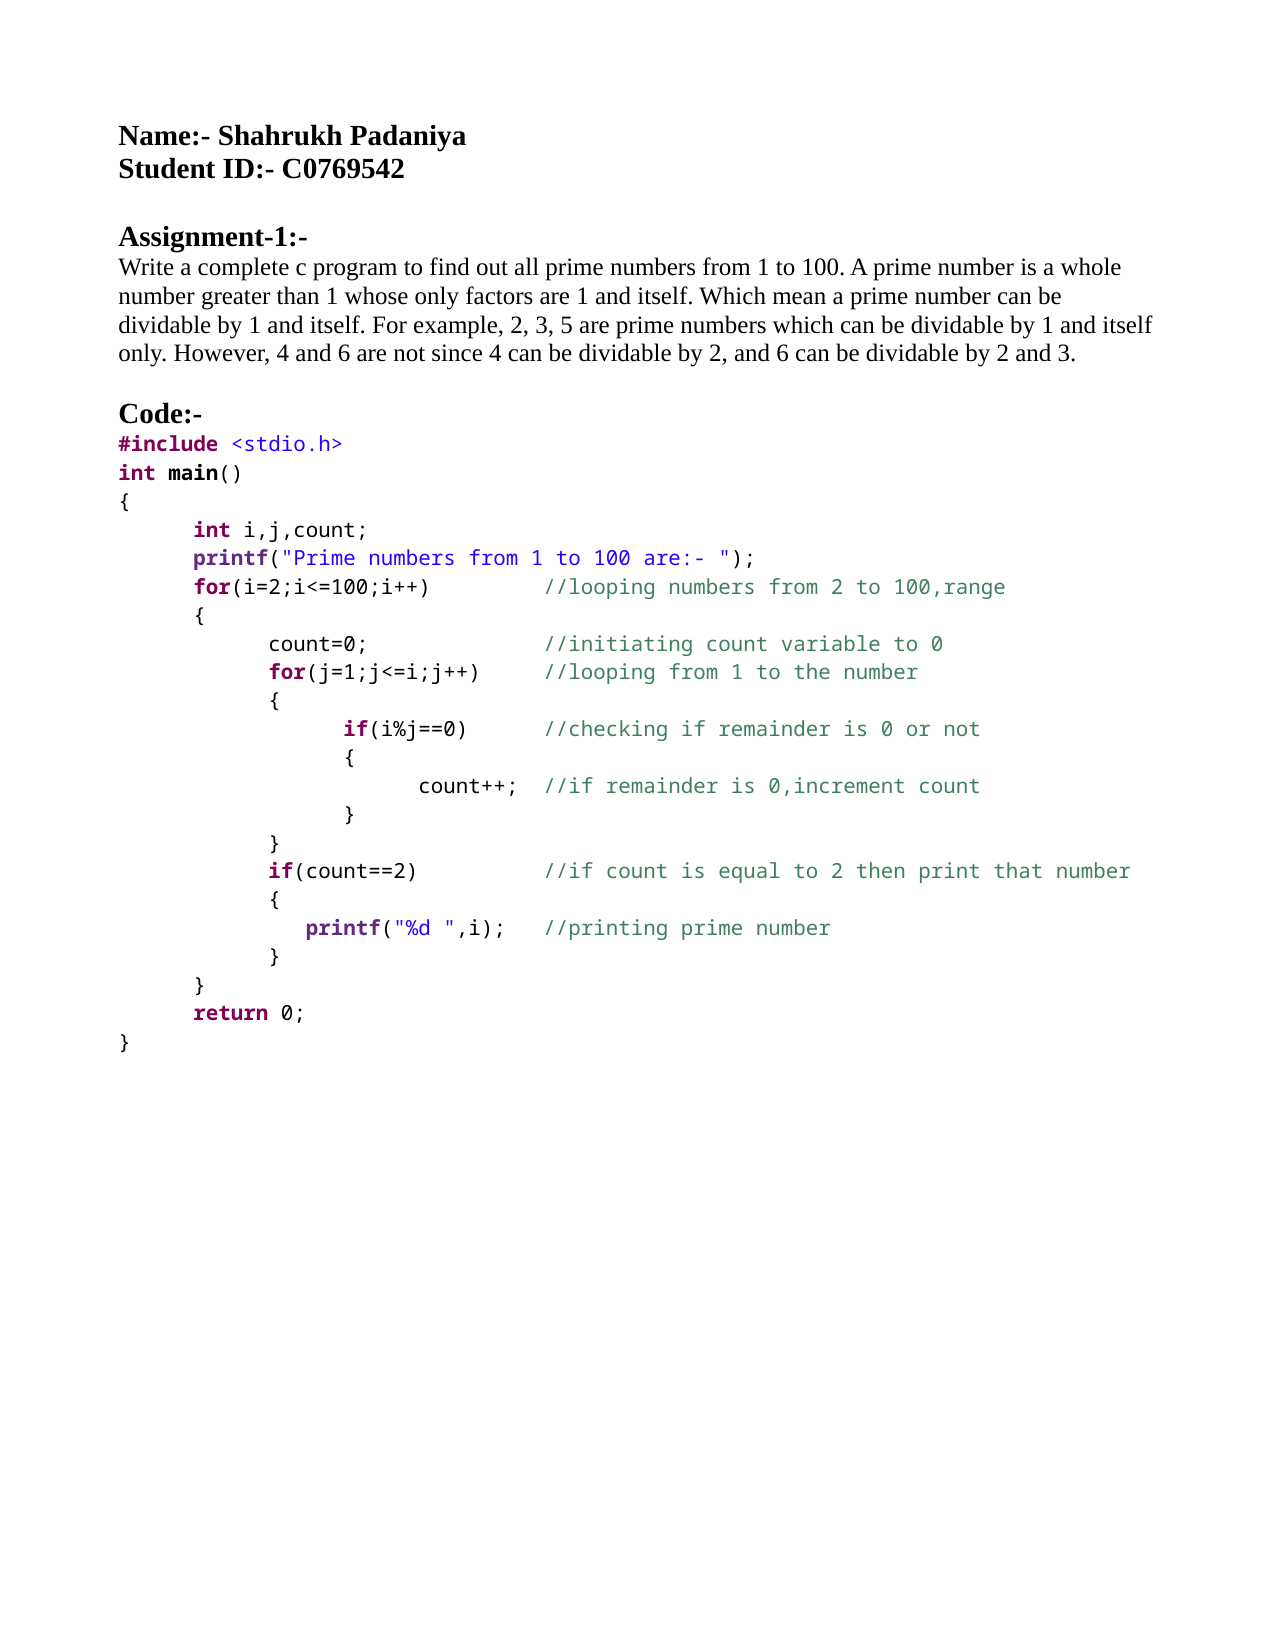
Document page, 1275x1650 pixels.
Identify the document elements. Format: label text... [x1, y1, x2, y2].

text { [118, 686, 1157, 714]
text { [118, 884, 1157, 913]
text Code:- [118, 396, 1157, 429]
text { [118, 600, 1157, 629]
text } [118, 1027, 1157, 1055]
text } [118, 970, 1157, 998]
text Name:- Shahrukh Padaniya [118, 118, 1157, 152]
text printf("Prime numbers from 1 to 100 are:- "); [118, 543, 1157, 572]
text if(count==2) //if count is equal to 2 then print that number [118, 856, 1157, 884]
text { [118, 742, 1157, 771]
text } [118, 941, 1157, 970]
text count++; //if remainder is 0,increment count [118, 771, 1157, 799]
text for(j=1;j<=i;j++) //looping from 1 to the number [118, 657, 1157, 686]
text { [118, 486, 1157, 515]
text } [118, 799, 1157, 828]
text count=0; //initiating count variable to 0 [118, 629, 1157, 657]
text int main() [118, 458, 1157, 486]
text #include <stdio.h> [118, 429, 1157, 458]
text Student ID:- C0769542 [118, 152, 1157, 185]
text return 0; [118, 998, 1157, 1027]
text if(i%j==0) //checking if remainder is 0 or not [118, 714, 1157, 742]
text for(i=2;i<=100;i++) //looping numbers from 2 to 100,range [118, 572, 1157, 600]
text } [118, 828, 1157, 856]
text Write a complete c program to find out all prime numbers from 1 to 100. A prime number is a whole number greater than 1 whose only factors are 1 and itself. Which mean a prime number can be dividable by 1 and itself. For example, 2, 3, 5 are prime numbers which can be dividable by 1 and itself only. However, 4 and 6 are not since 4 can be dividable by 2, and 6 can be dividable by 2 and 3. [118, 252, 1157, 367]
text Assignment-1:- [118, 219, 1157, 252]
text printf("%d ",i); //printing prime number [118, 913, 1157, 941]
text int i,j,count; [118, 515, 1157, 543]
